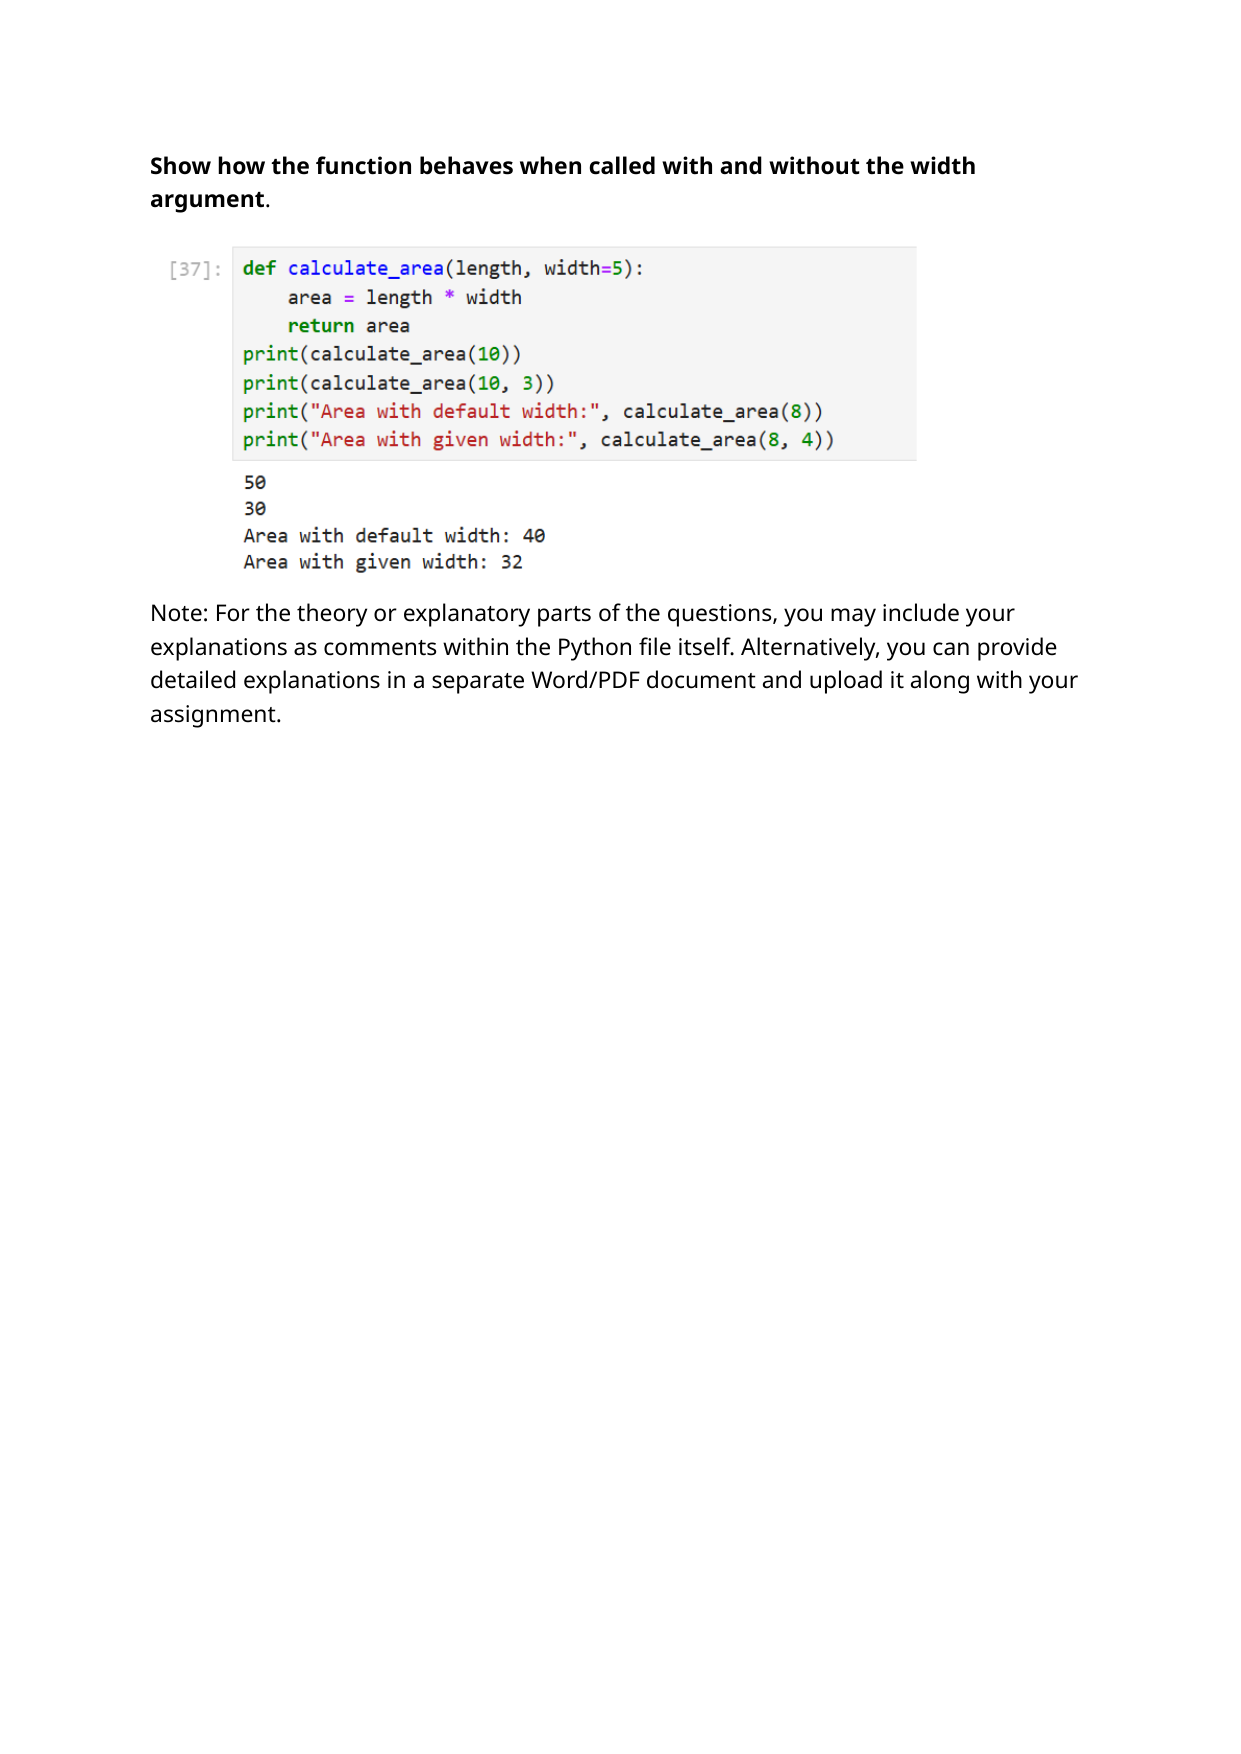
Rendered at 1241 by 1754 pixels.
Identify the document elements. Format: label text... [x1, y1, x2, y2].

text Note: For the theory or explanatory parts of the questions, you may include your explanations as comments within the Python file itself. Alternatively, you can provide detailed explanations in a separate Word/PDF document and upload it along with your assignment. [150, 597, 1090, 729]
text Show how the function behaves when called with and without the width argument. [150, 150, 1090, 215]
